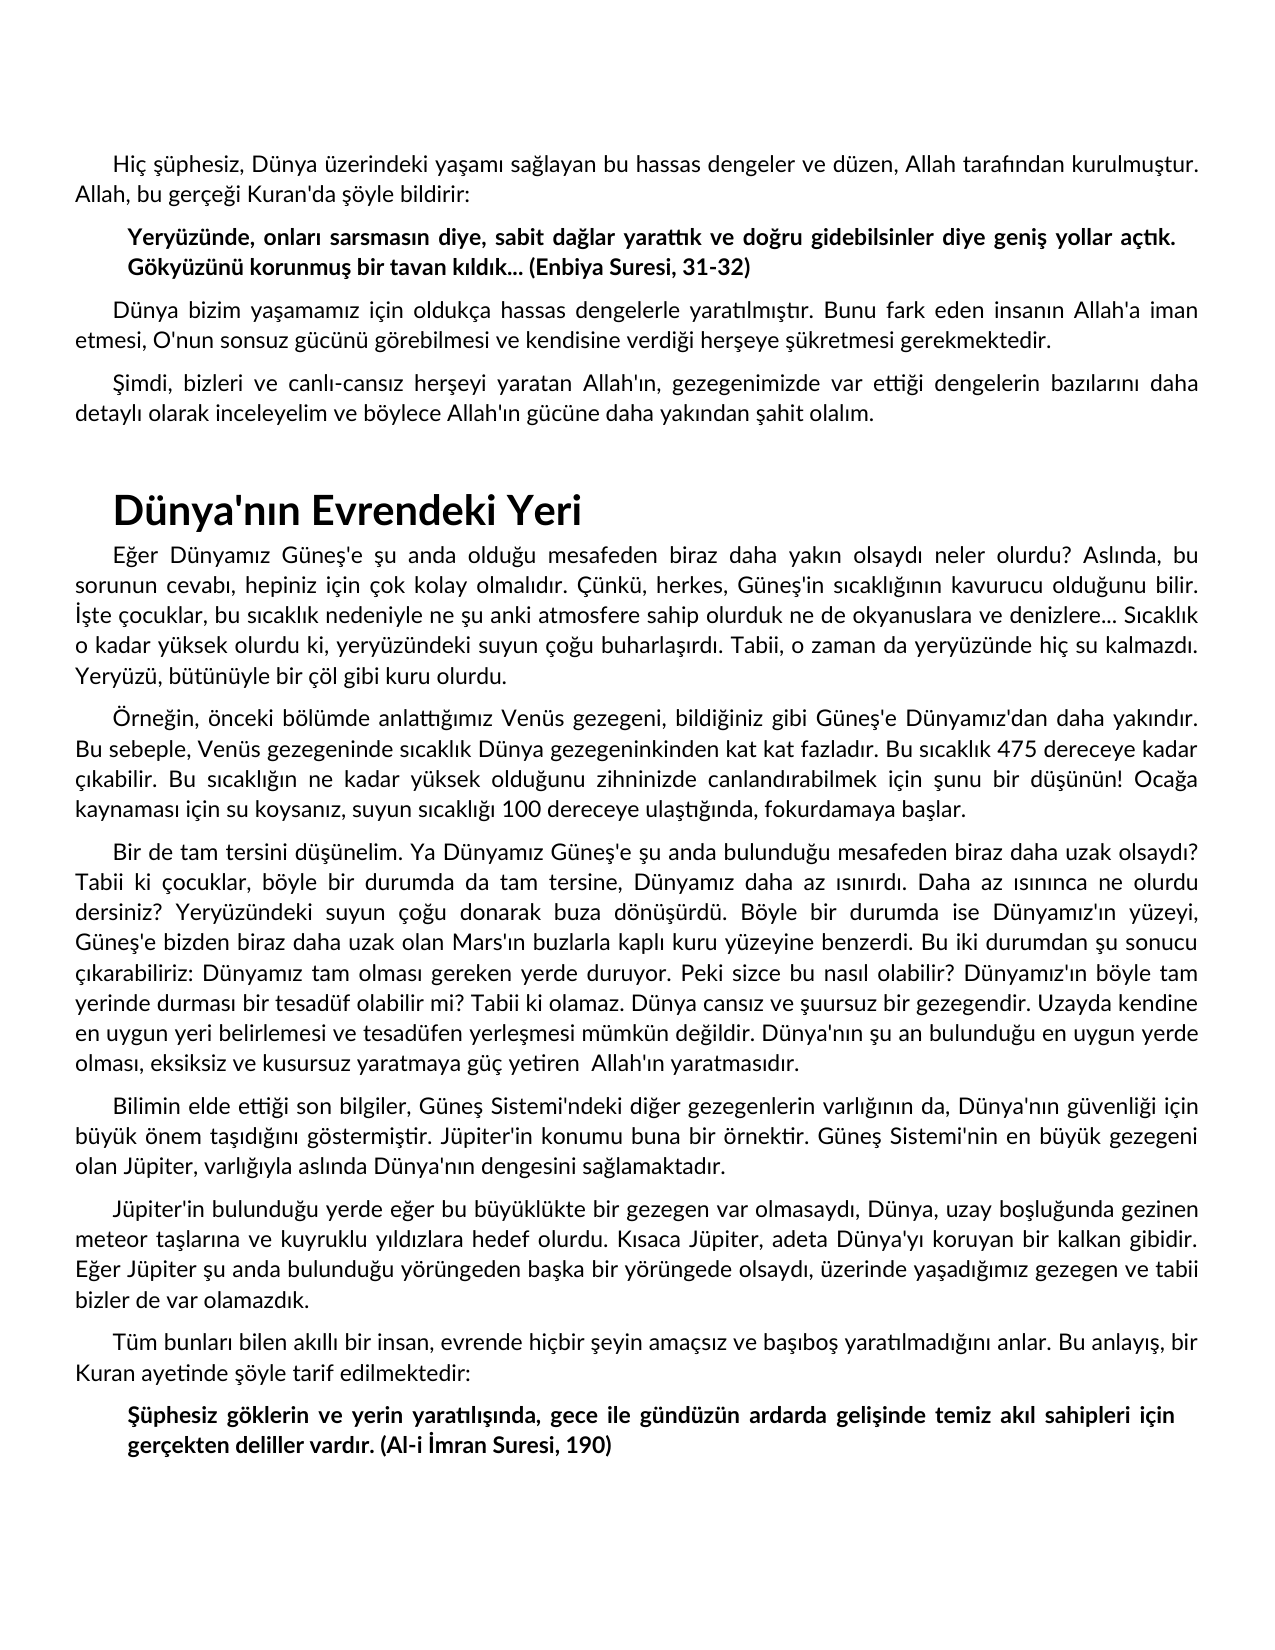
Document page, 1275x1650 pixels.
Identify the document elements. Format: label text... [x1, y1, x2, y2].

text Dünya bizim yaşamamız için oldukça hassas dengelerle yaratılmıştır. Bunu fark eden insanın Allah'a iman etmesi, O'nun sonsuz gücünü görebilmesi ve kendisine verdiği herşeye şükretmesi gerekmektedir. [75, 296, 1200, 353]
text Jüpiter'in bulunduğu yerde eğer bu büyüklükte bir gezegen var olmasaydı, Dünya, uzay boşluğunda gezinen meteor taşlarına ve kuyruklu yıldızlara hedef olurdu. Kısaca Jüpiter, adeta Dünya'yı koruyan bir kalkan gibidir. Eğer Jüpiter şu anda bulunduğu yörüngeden başka bir yörüngede olsaydı, üzerinde yaşadığımız gezegen ve tabii bizler de var olamazdık. [75, 1195, 1200, 1313]
text Tüm bunları bilen akıllı bir insan, evrende hiçbir şeyin amaçsız ve başıboş yaratılmadığını anlar. Bu anlayış, bir Kuran ayetinde şöyle tarif edilmektedir: [75, 1328, 1200, 1386]
subtitle Dünya'nın Evrendeki Yeri [112, 484, 1200, 534]
text Örneğin, önceki bölümde anlattığımız Venüs gezegeni, bildiğiniz gibi Güneş'e Dünyamız'dan daha yakındır. Bu sebeple, Venüs gezegeninde sıcaklık Dünya gezegeninkinden kat kat fazladır. Bu sıcaklık 475 dereceye kadar çıkabilir. Bu sıcaklığın ne kadar yüksek olduğunu zihninizde canlandırabilmek için şunu bir düşünün! Ocağa kaynaması için su koysanız, suyun sıcaklığı 100 dereceye ulaştığında, fokurdamaya başlar. [75, 704, 1200, 822]
text Yeryüzünde, onları sarsmasın diye, sabit dağlar yarattık ve doğru gidebilsinler diye geniş yollar açtık. Gökyüzünü korunmuş bir tavan kıldık... (Enbiya Suresi, 31-32) [127, 223, 1177, 281]
text Eğer Dünyamız Güneş'e şu anda olduğu mesafeden biraz daha yakın olsaydı neler olurdu? Aslında, bu sorunun cevabı, hepiniz için çok kolay olmalıdır. Çünkü, herkes, Güneş'in sıcaklığının kavurucu olduğunu bilir. İşte çocuklar, bu sıcaklık nedeniyle ne şu anki atmosfere sahip olurduk ne de okyanuslara ve denizlere... Sıcaklık o kadar yüksek olurdu ki, yeryüzündeki suyun çoğu buharlaşırdı. Tabii, o zaman da yeryüzünde hiç su kalmazdı. Yeryüzü, bütünüyle bir çöl gibi kuru olurdu. [75, 541, 1200, 689]
text Hiç şüphesiz, Dünya üzerindeki yaşamı sağlayan bu hassas dengeler ve düzen, Allah tarafından kurulmuştur. Allah, bu gerçeği Kuran'da şöyle bildirir: [75, 150, 1200, 208]
text Bir de tam tersini düşünelim. Ya Dünyamız Güneş'e şu anda bulunduğu mesafeden biraz daha uzak olsaydı? Tabii ki çocuklar, böyle bir durumda da tam tersine, Dünyamız daha az ısınırdı. Daha az ısınınca ne olurdu dersiniz? Yeryüzündeki suyun çoğu donarak buza dönüşürdü. Böyle bir durumda ise Dünyamız'ın yüzeyi, Güneş'e bizden biraz daha uzak olan Mars'ın buzlarla kaplı kuru yüzeyine benzerdi. Bu iki durumdan şu sonucu çıkarabiliriz: Dünyamız tam olması gereken yerde duruyor. Peki sizce bu nasıl olabilir? Dünyamız'ın böyle tam yerinde durması bir tesadüf olabilir mi? Tabii ki olamaz. Dünya cansız ve şuursuz bir gezegendir. Uzayda kendine en uygun yeri belirlemesi ve tesadüfen yerleşmesi mümkün değildir. Dünya'nın şu an bulunduğu en uygun yerde olması, eksiksiz ve kusursuz yaratmaya güç yetiren Allah'ın yaratmasıdır. [75, 837, 1200, 1076]
text Şimdi, bizleri ve canlı-cansız herşeyi yaratan Allah'ın, gezegenimizde var ettiği dengelerin bazılarını daha detaylı olarak inceleyelim ve böylece Allah'ın gücüne daha yakından şahit olalım. [75, 369, 1200, 426]
text Bilimin elde ettiği son bilgiler, Güneş Sistemi'ndeki diğer gezegenlerin varlığının da, Dünya'nın güvenliği için büyük önem taşıdığını göstermiştir. Jüpiter'in konumu buna bir örnektir. Güneş Sistemi'nin en büyük gezegeni olan Jüpiter, varlığıyla aslında Dünya'nın dengesini sağlamaktadır. [75, 1092, 1200, 1179]
text Şüphesiz göklerin ve yerin yaratılışında, gece ile gündüzün ardarda gelişinde temiz akıl sahipleri için gerçekten deliller vardır. (Al-i İmran Suresi, 190) [127, 1401, 1177, 1459]
